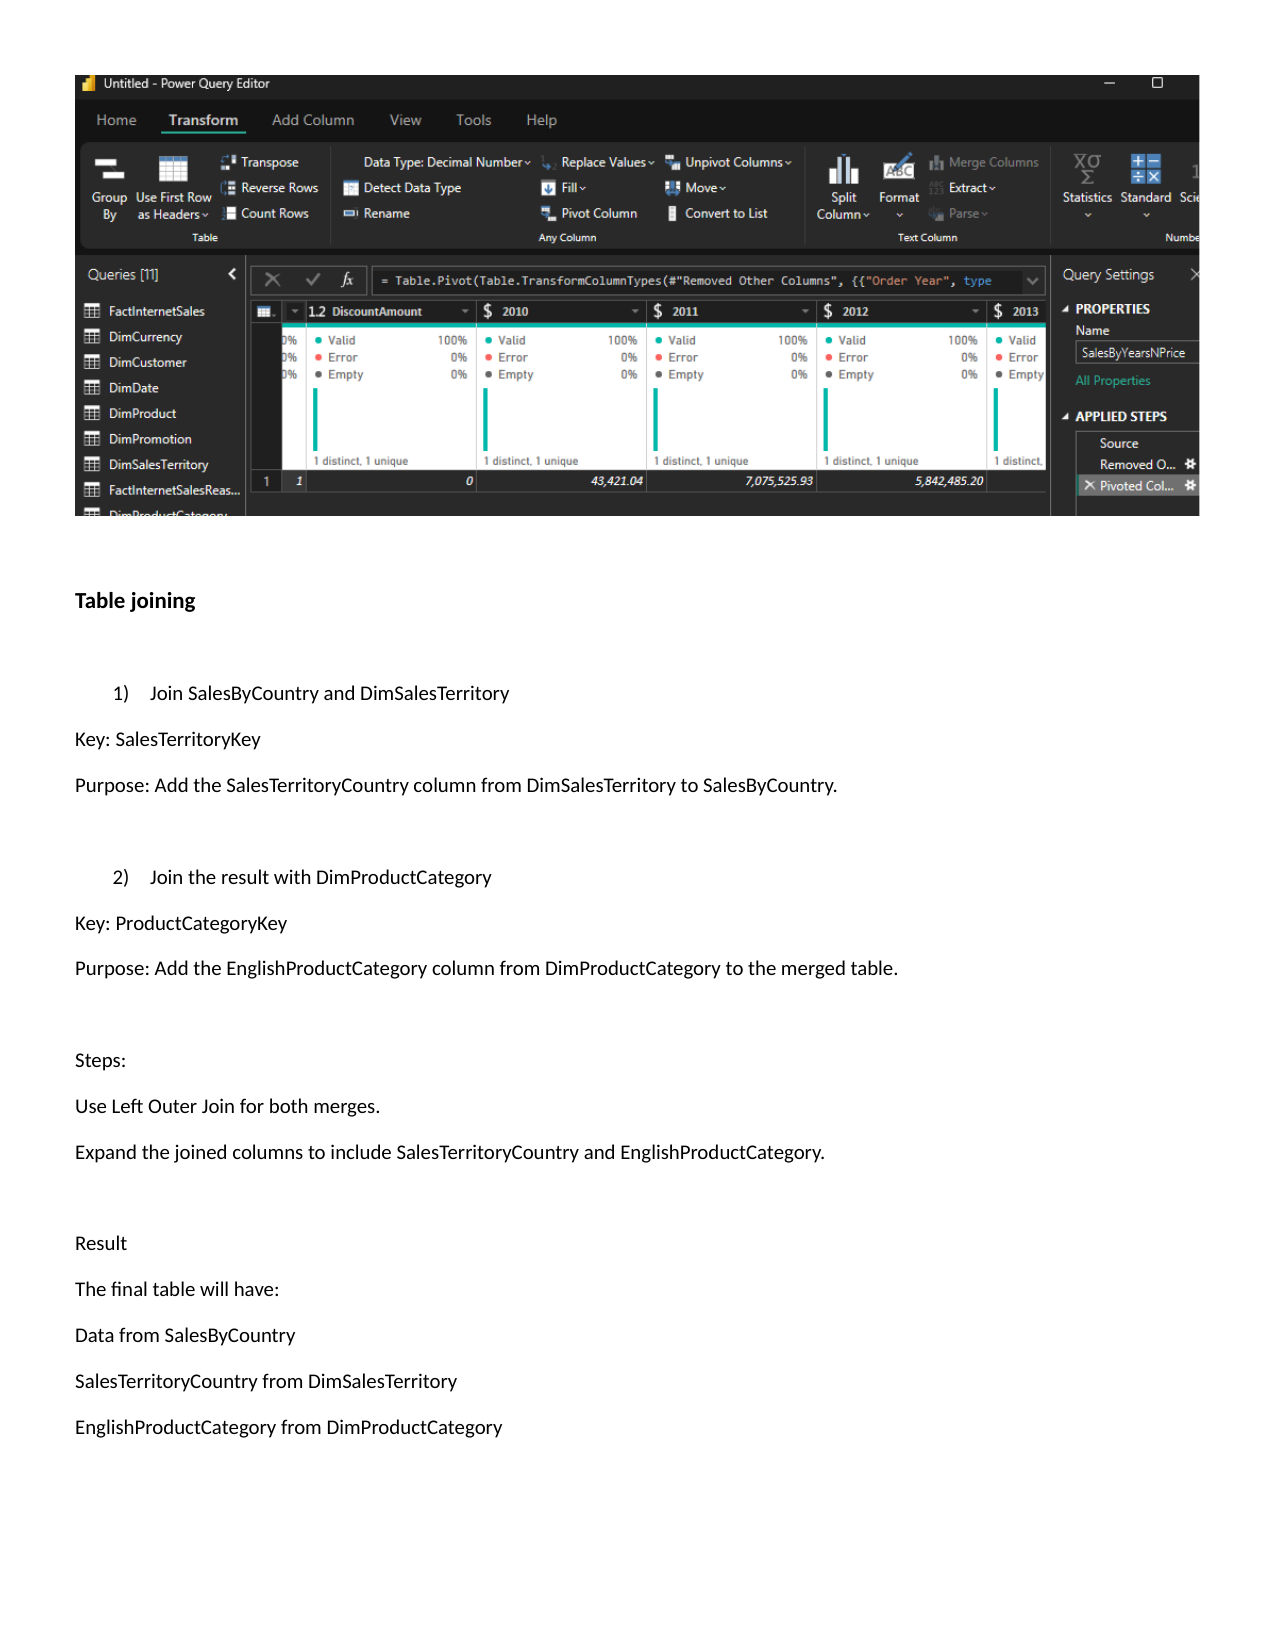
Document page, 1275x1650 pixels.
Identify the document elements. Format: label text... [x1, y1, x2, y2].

text Key: ProductCategoryKey [75, 910, 1200, 935]
text Use Left Outer Join for both merges. [75, 1093, 1200, 1118]
text Result [75, 1231, 1200, 1256]
text Purpose: Add the EnglishProductCategory column from DimProductCategory to the merged table. [75, 956, 1200, 981]
text Steps: [75, 1047, 1200, 1073]
text Expand the joined columns to include SalesTerritoryCountry and EnglishProductCategory. [75, 1139, 1200, 1164]
text Table joining [75, 586, 1200, 614]
text EnglishProductCategory from DimProductCategory [75, 1414, 1200, 1439]
list Join the result with DimProductCategory [112, 864, 1200, 889]
text Purpose: Add the SalesTerritoryCountry column from DimSalesTerritory to SalesByCountry. [75, 772, 1200, 798]
text The final table will have: [75, 1276, 1200, 1302]
text SalesTerritoryCountry from DimSalesTerritory [75, 1368, 1200, 1393]
list Join SalesByCountry and DimSalesTerritory [112, 681, 1200, 706]
text Key: SalesTerritoryKey [75, 726, 1200, 752]
text Data from SalesByCountry [75, 1322, 1200, 1348]
